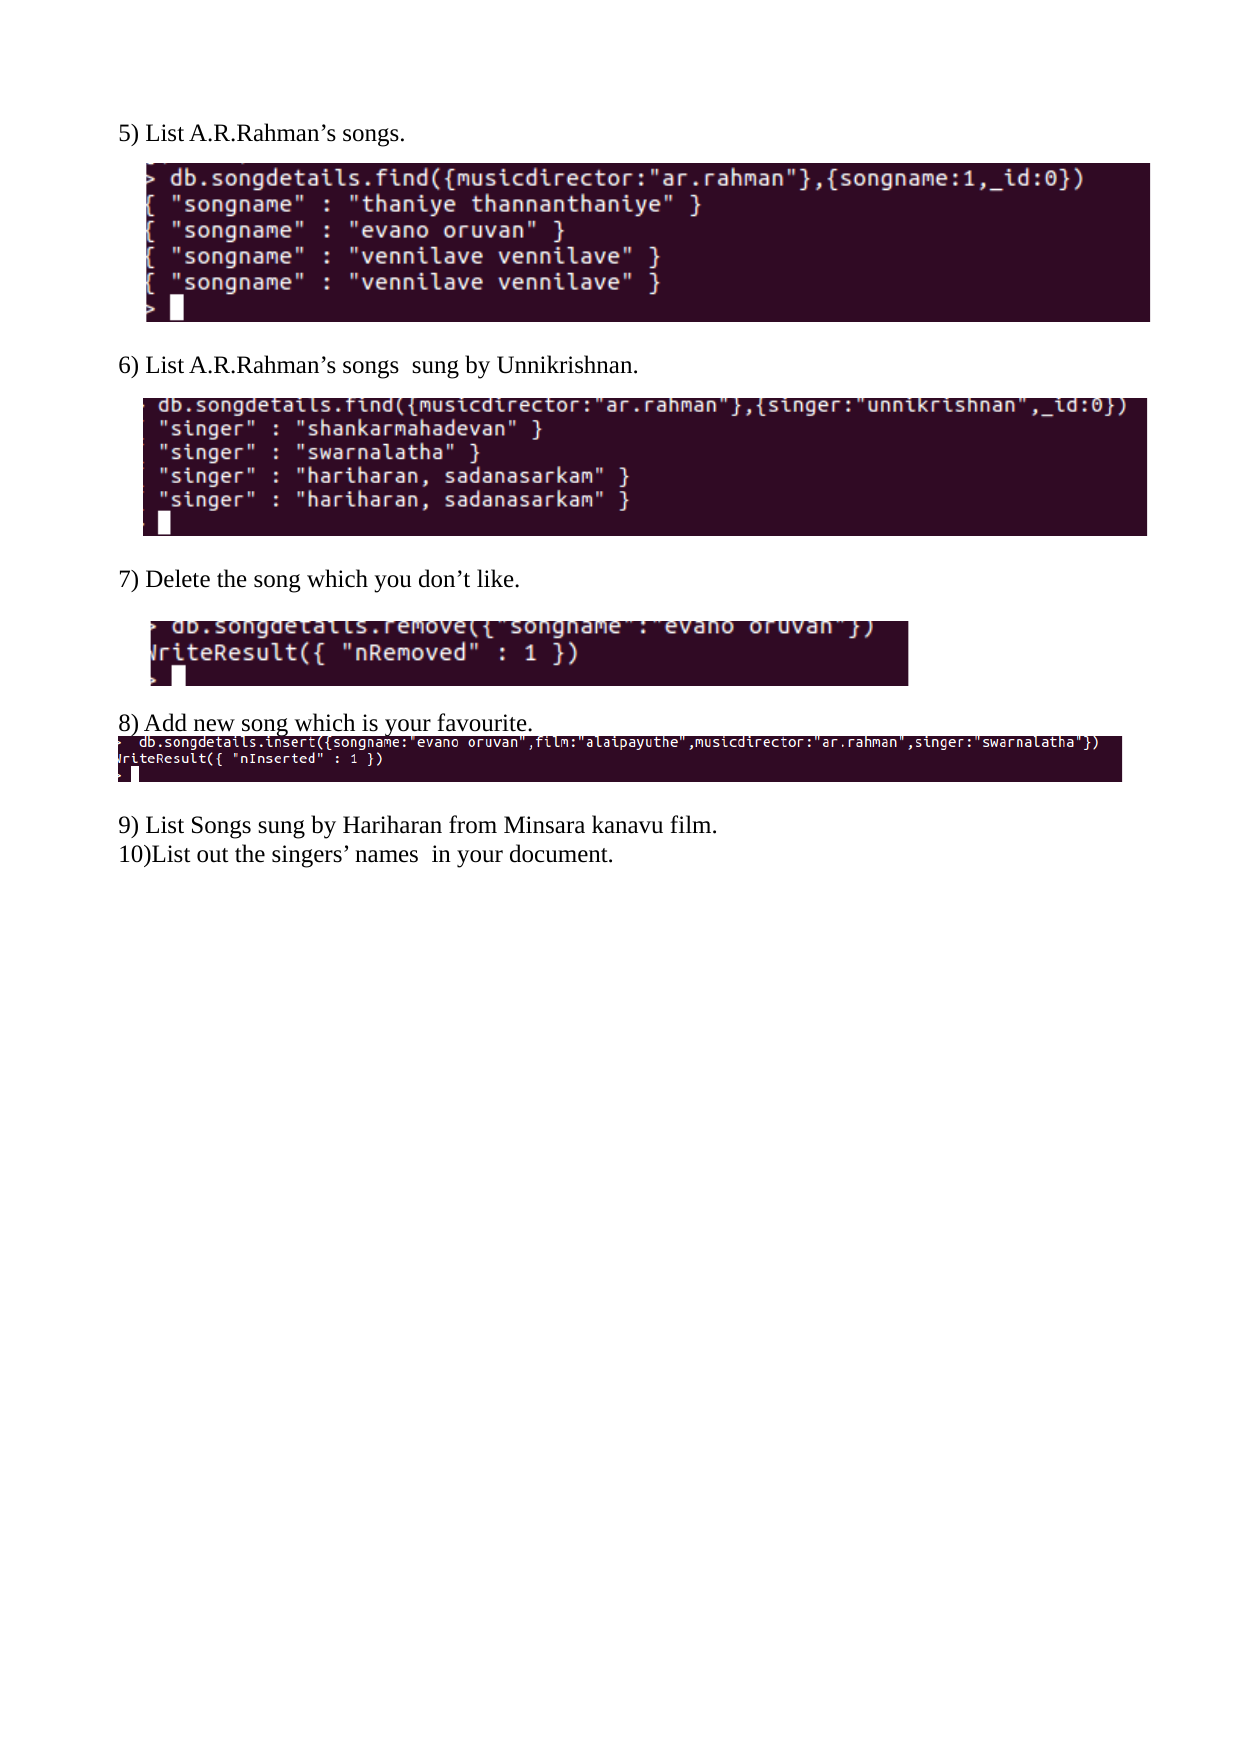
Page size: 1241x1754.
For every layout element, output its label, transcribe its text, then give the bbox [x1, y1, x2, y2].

picture [146, 163, 1151, 322]
text 6) List A.R.Rahman’s songs sung by Unnikrishnan. [118, 350, 1122, 379]
text 8) Add new song which is your favourite. [118, 708, 1122, 736]
text 7) Delete the song which you don’t like. [118, 564, 1122, 593]
text 5) List A.R.Rahman’s songs. [118, 118, 1122, 147]
picture [118, 736, 1123, 782]
picture [150, 621, 909, 686]
text 10)List out the singers’ names in your document. [118, 839, 1122, 868]
text 9) List Songs sung by Hariharan from Minsara kanavu film. [118, 810, 1122, 839]
picture [143, 398, 1148, 536]
